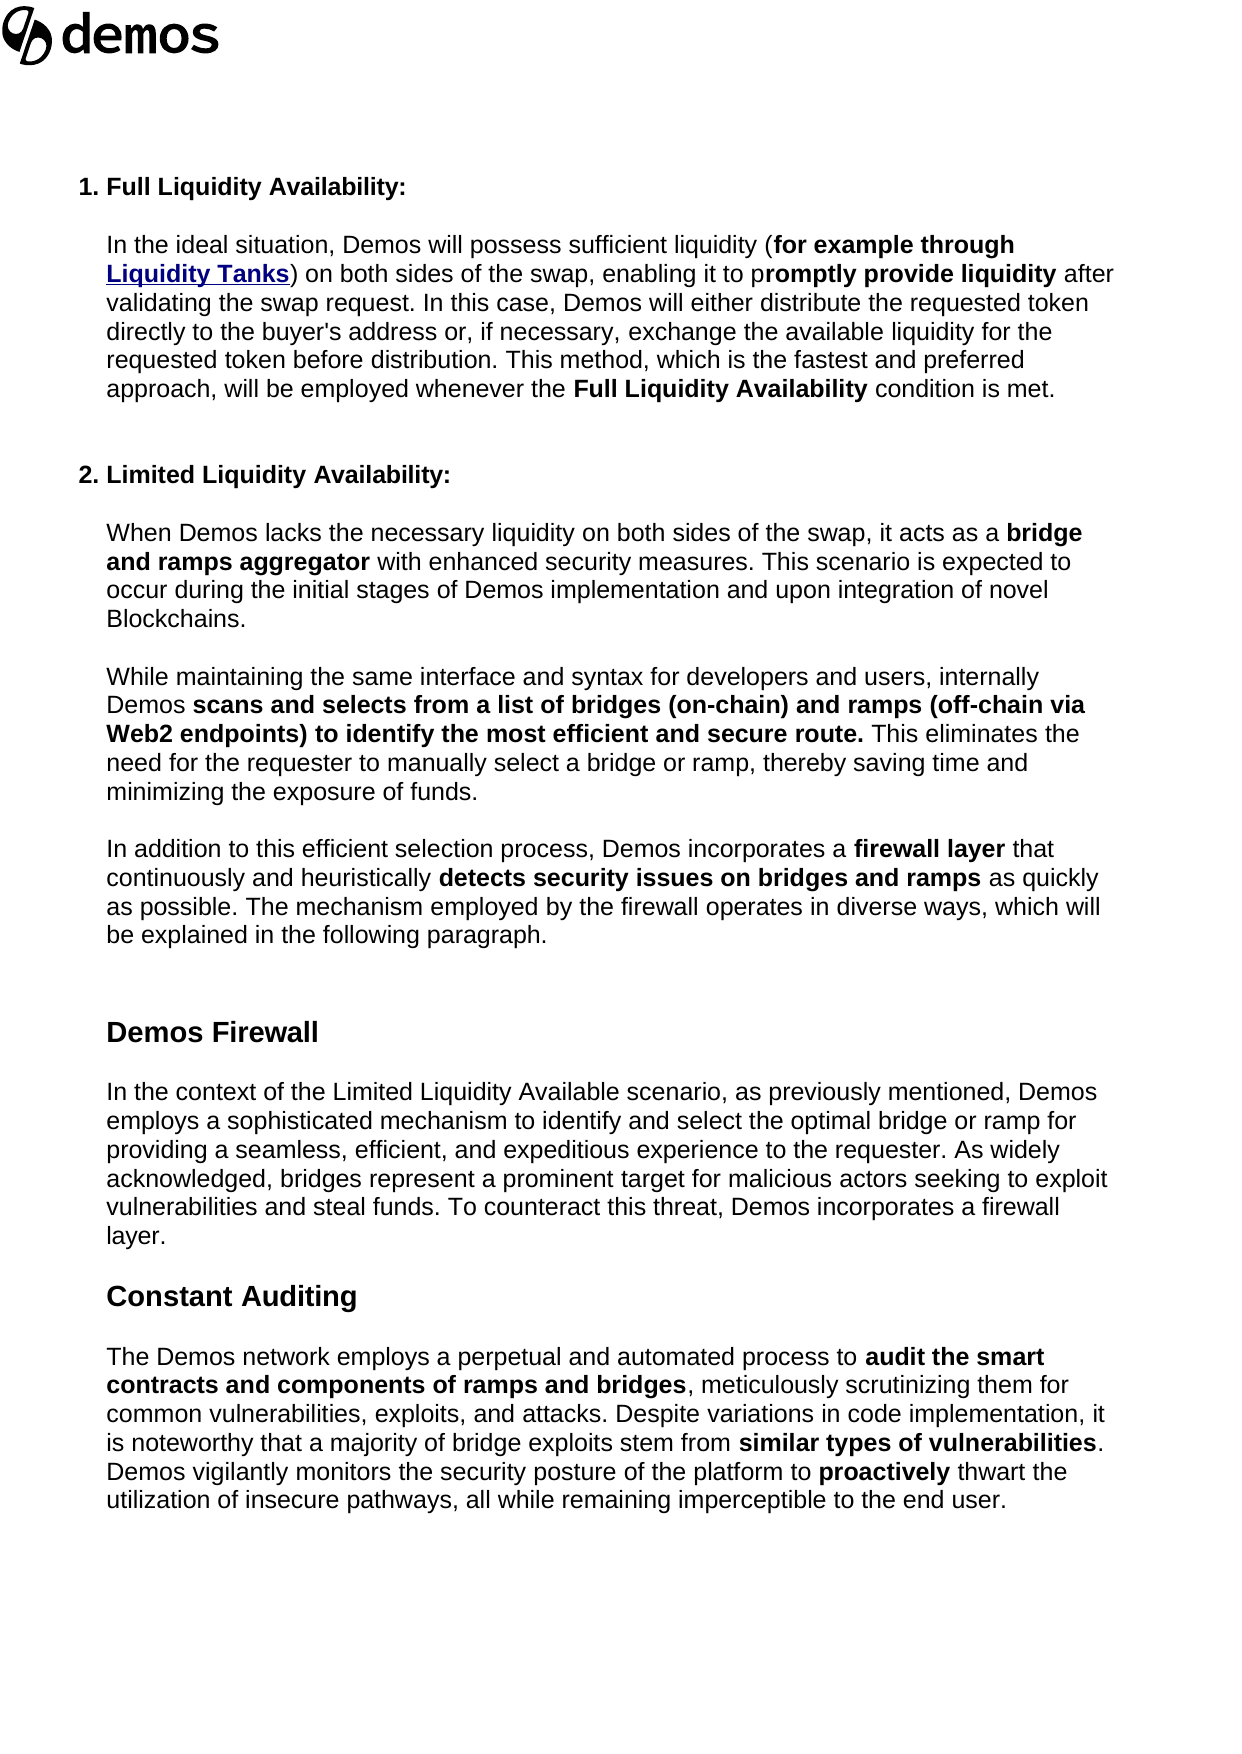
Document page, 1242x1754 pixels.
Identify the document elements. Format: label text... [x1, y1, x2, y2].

subtitle Full Liquidity Availability: [78, 172, 1146, 200]
subtitle Demos Firewall [106, 1014, 1146, 1048]
text Demos vigilantly monitors the security posture of the platform to proactively thwart the utilization of insecure pathways, all while remaining imperceptible to the end user. [106, 1457, 1114, 1514]
text The Demos network employs a perpetual and automated process to audit the smart contracts and components of ramps and bridges, meticulously scrutinizing them for common vulnerabilities, exploits, and attacks. Despite variations in code implementation, it is noteworthy that a majority of bridge exploits stem from similar types of vulnerabilities. [106, 1342, 1119, 1457]
text In the context of the Limited Liquidity Available scenario, as previously mentioned, Demos employs a sophisticated mechanism to identify and select the optimal bridge or ramp for providing a seamless, efficient, and expeditious experience to the requester. As widely acknowledged, bridges represent a prominent target for malicious actors seeking to exploit vulnerabilities and steal funds. To counteract this threat, Demos incorporates a firewall layer. [106, 1077, 1119, 1250]
subtitle Limited Liquidity Availability: [78, 460, 1146, 489]
text When Demos lacks the necessary liquidity on both sides of the swap, it acts as a bridge and ramps aggregator with enhanced security measures. This scenario is expected to occur during the initial stages of Demos implementation and upon integration of novel Blockchains. [106, 518, 1114, 633]
subtitle Constant Auditing [106, 1279, 1146, 1312]
text While maintaining the same interface and syntax for developers and users, internally Demos scans and selects from a list of bridges (on-chain) and ramps (off-chain via Web2 endpoints) to identify the most efficient and secure route. This eliminates the need for the requester to manually select a bridge or ramp, thereby saving time and minimizing the exposure of funds. [106, 661, 1114, 805]
text In the ideal situation, Demos will possess sufficient liquidity (for example through Liquidity Tanks) on both sides of the swap, enabling it to promptly provide liquidity after validating the swap request. In this case, Demos will either distribute the requested token directly to the buyer's address or, if necessary, exchange the available liquidity for the requested token before distribution. This method, which is the fastest and preferred approach, will be employed whenever the Full Liquidity Availability condition is met. [106, 230, 1122, 403]
text In addition to this efficient selection process, Demos incorporates a firewall layer that continuously and heuristically detects security issues on bridges and ramps as quickly as possible. The mechanism employed by the firewall operates in diverse ways, which will be explained in the following paragraph. [106, 834, 1114, 949]
